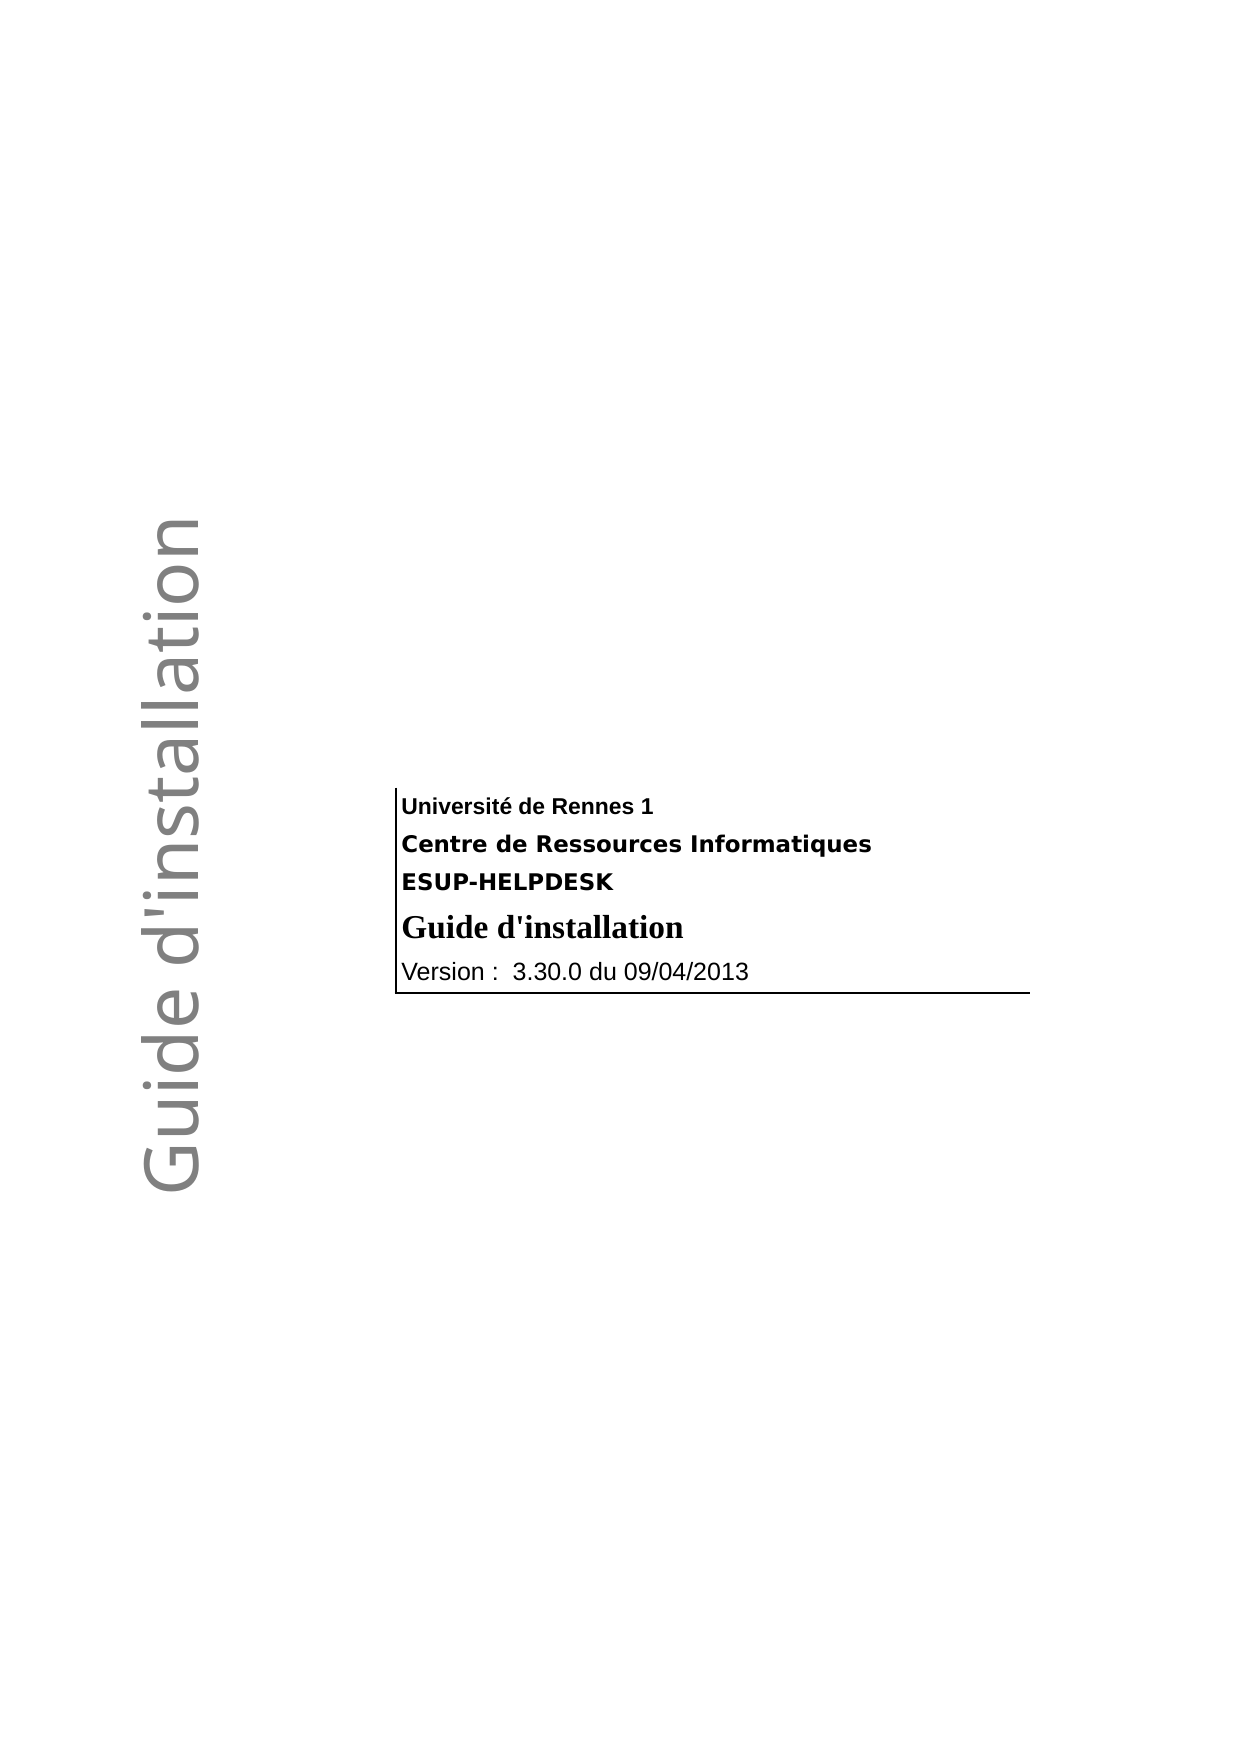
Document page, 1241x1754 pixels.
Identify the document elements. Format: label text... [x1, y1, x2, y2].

table_header Guide d'installation [118, 118, 214, 1635]
table_cell Centre de Ressources Informatiques [397, 825, 1029, 863]
table_header [214, 118, 1120, 1635]
table_cell Guide d'installation [397, 902, 1029, 951]
table_header Université de Rennes 1 [397, 788, 1029, 825]
table_cell Version : 3.30.0 du 09/04/2013 [397, 951, 1029, 992]
table_cell ESUP-HELPDESK [397, 864, 1029, 902]
